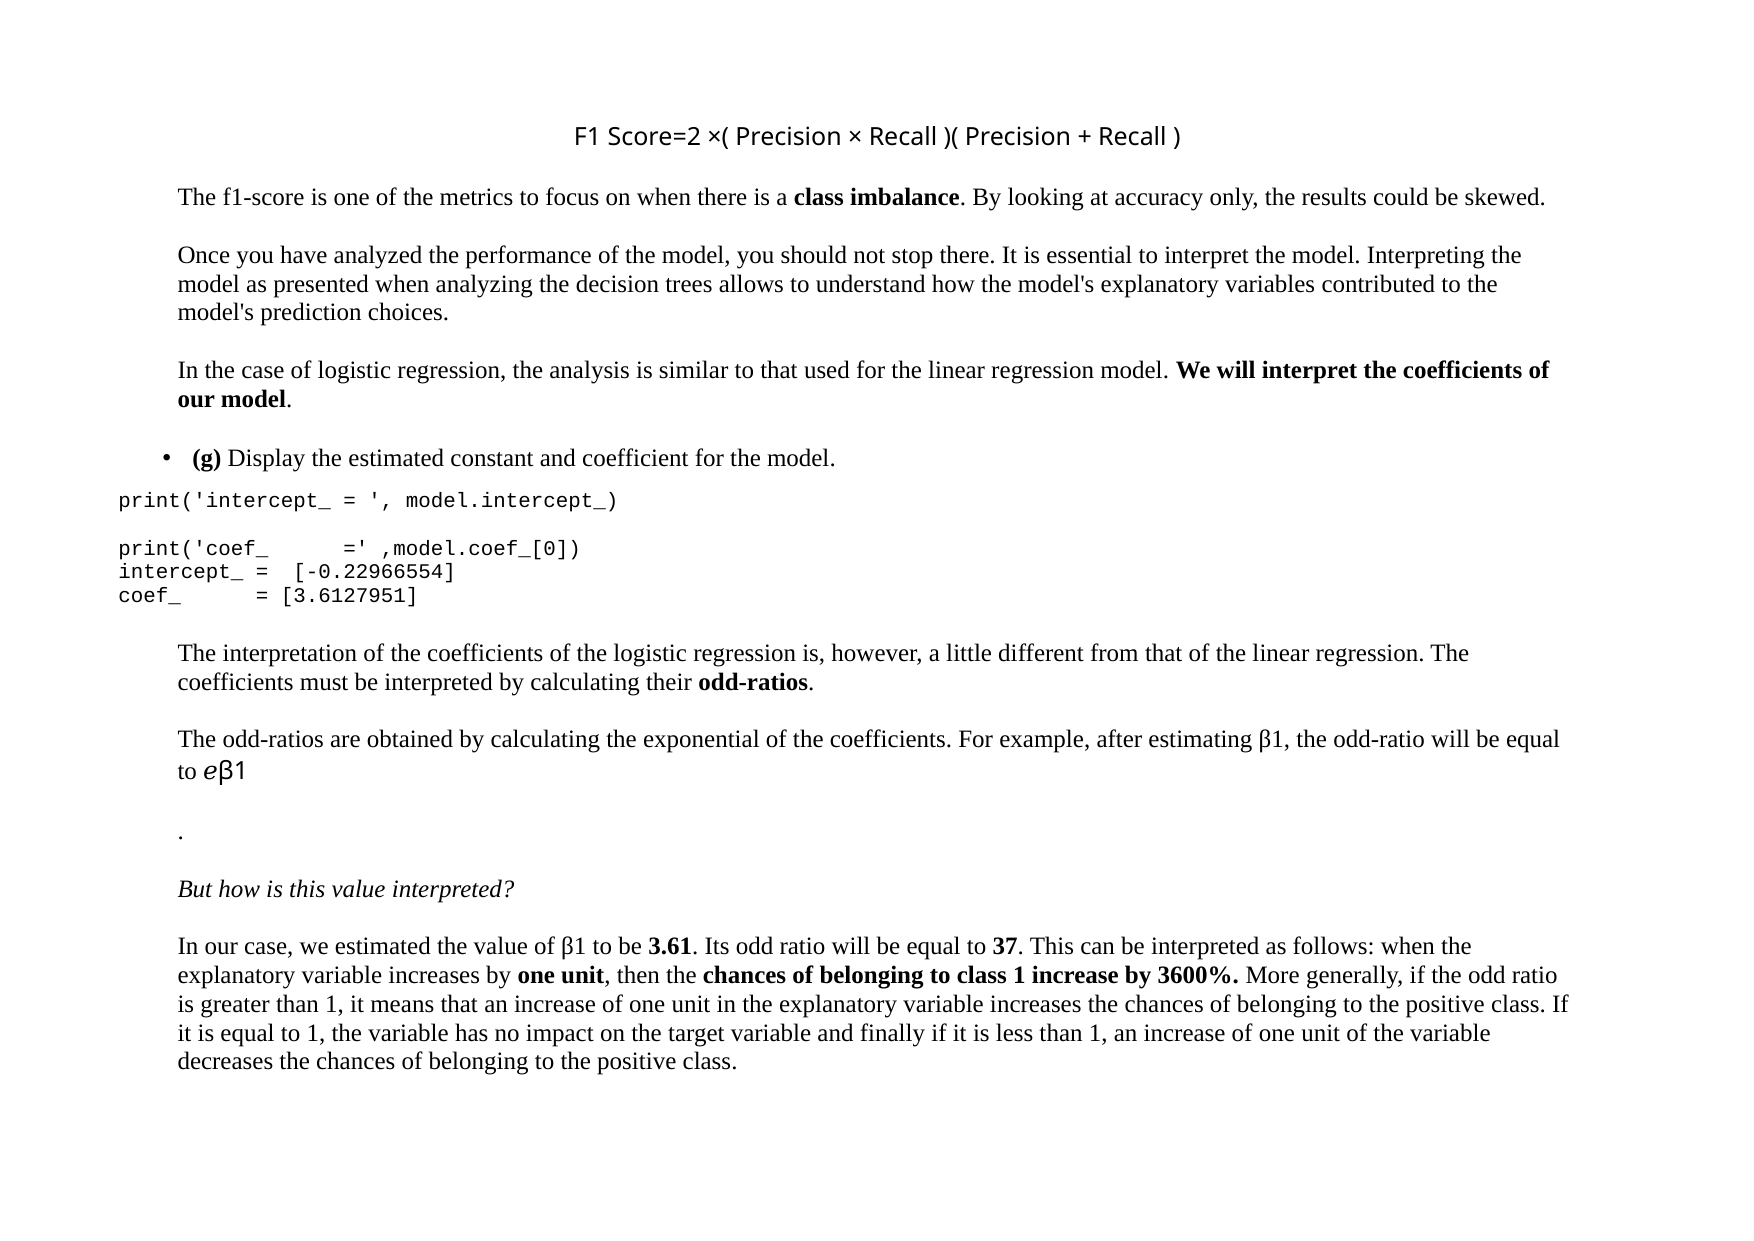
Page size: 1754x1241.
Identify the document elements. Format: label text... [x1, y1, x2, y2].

text Once you have analyzed the performance of the model, you should not stop there. It is essential to interpret the model. Interpreting the model as presented when analyzing the decision trees allows to understand how the model's explanatory variables contributed to the model's prediction choices. [177, 240, 1577, 326]
text coef_ = [3.6127951] [118, 585, 1636, 608]
list (g) Display the estimated constant and coefficient for the model. [162, 443, 1636, 471]
text ​ [118, 514, 1636, 537]
text The f1-score is one of the metrics to focus on when there is a class imbalance. By looking at accuracy only, the results could be skewed. [177, 182, 1577, 210]
text print('intercept_ = ', model.intercept_) [118, 490, 1636, 514]
text In the case of logistic regression, the analysis is similar to that used for the linear regression model. We will interpret the coefficients of our model. [177, 356, 1577, 413]
text intercept_ = [-0.22966554] [118, 561, 1636, 585]
text F1 Score=2 ×( Precision × Recall )( Precision + Recall ) [177, 118, 1577, 152]
text print('coef_ =' ,model.coef_[0]) [118, 537, 1636, 561]
text The interpretation of the coefficients of the logistic regression is, however, a little different from that of the linear regression. The coefficients must be interpreted by calculating their odd-ratios. The odd-ratios are obtained by calculating the exponential of the coefficients. For example, after estimating β1, the odd-ratio will be equal to 𝑒β1 [177, 638, 1577, 787]
text . But how is this value interpreted? In our case, we estimated the value of β1 to be 3.61. Its odd ratio will be equal to 37. This can be interpreted as follows: when the explanatory variable increases by one unit, then the chances of belonging to class 1 increase by 3600%. More generally, if the odd ratio is greater than 1, it means that an increase of one unit in the explanatory variable increases the chances of belonging to the positive class. If it is equal to 1, the variable has no impact on the target variable and finally if it is less than 1, an increase of one unit of the variable decreases the chances of belonging to the positive class. [177, 816, 1577, 1104]
